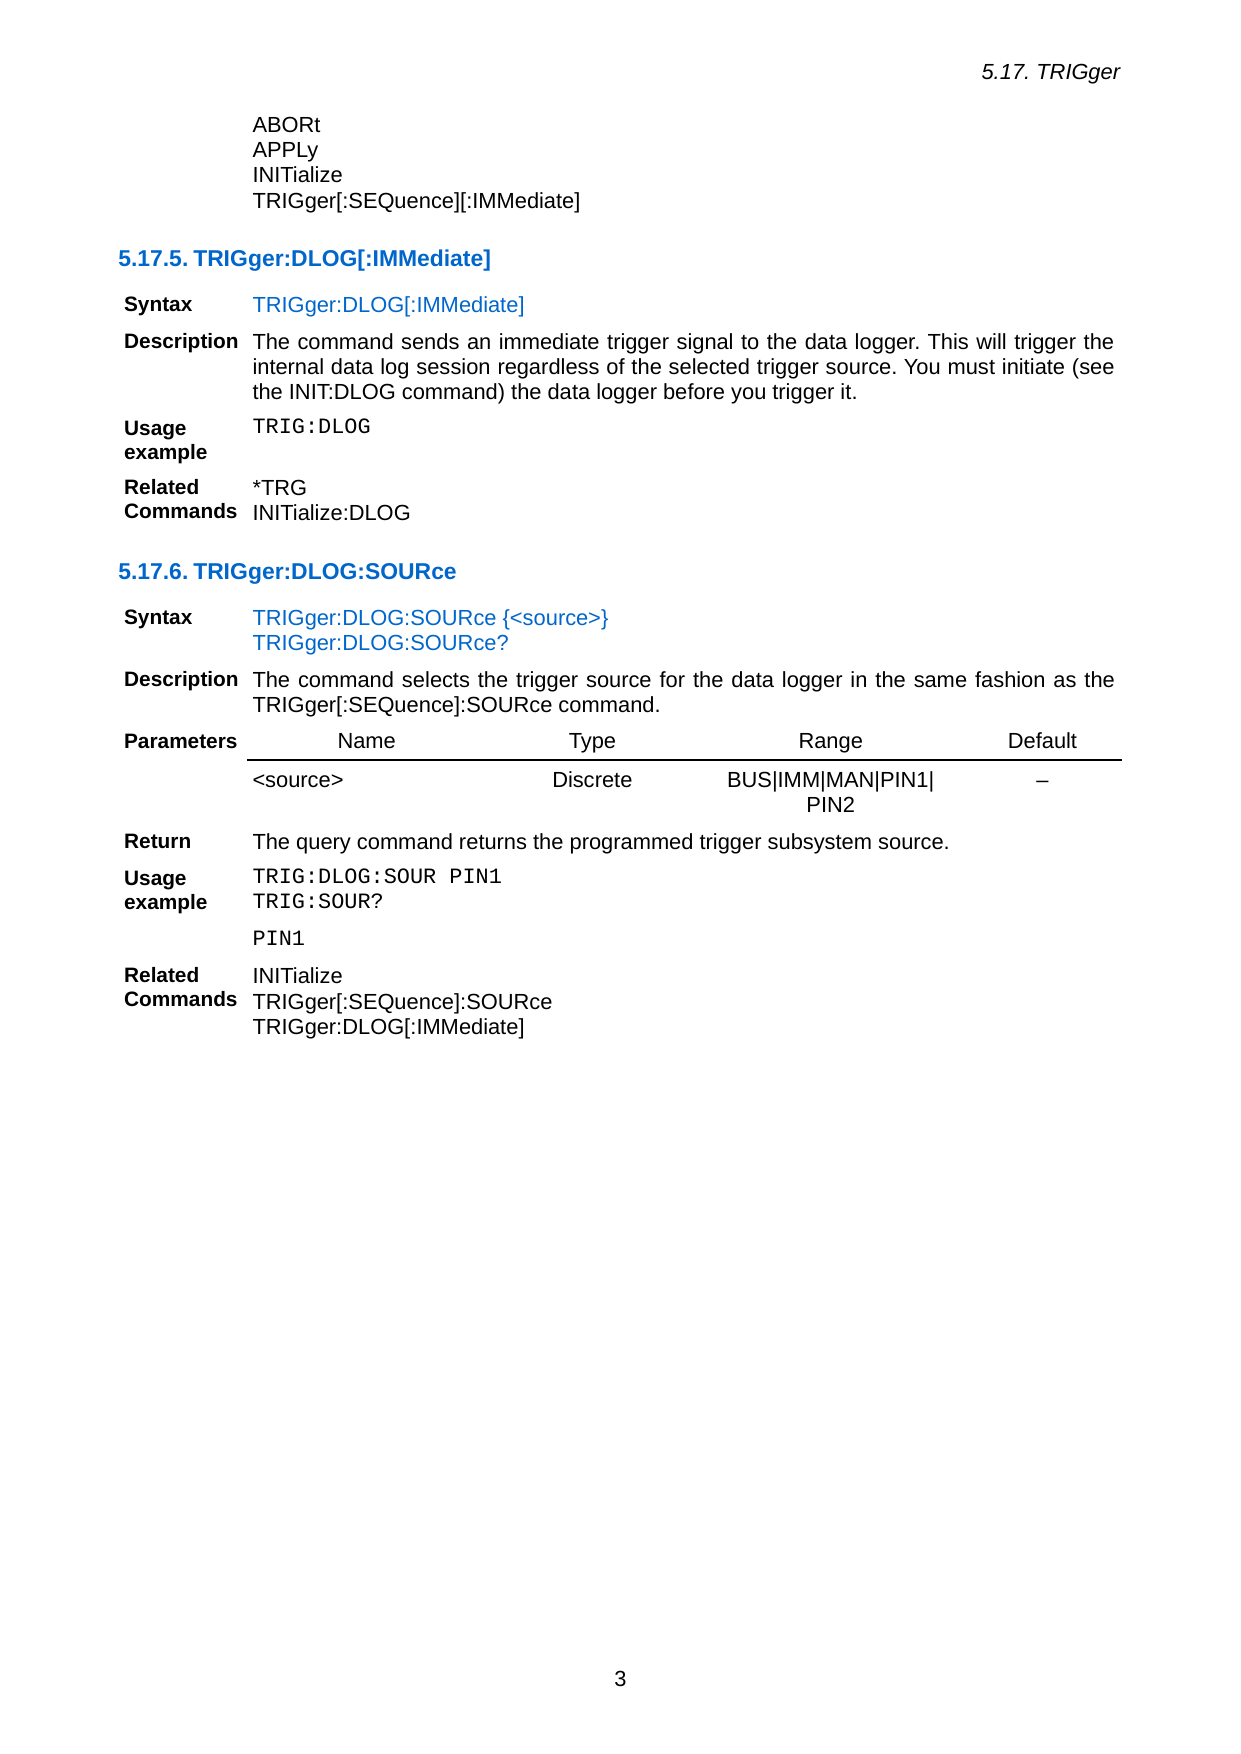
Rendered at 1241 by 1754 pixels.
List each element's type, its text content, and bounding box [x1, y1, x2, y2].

table_cell – [963, 761, 1122, 823]
table_cell <source> [247, 761, 486, 823]
table_header Syntax [118, 599, 247, 661]
table_cell Default [963, 723, 1122, 759]
table_cell The query command returns the programmed trigger subsystem source. [247, 823, 1122, 860]
table_header TRIGger:DLOG:SOURce {<source>} TRIGger:DLOG:SOURce? [247, 599, 1122, 661]
table_cell TRIG:DLOG:SOUR PIN1 TRIG:SOUR? PIN1 [247, 860, 1122, 958]
table_cell Type [486, 723, 698, 759]
table_cell Parameters [118, 723, 247, 759]
table_cell Range [698, 723, 963, 759]
table_cell Description [118, 323, 247, 410]
table_cell Usage example [118, 860, 247, 958]
table_header Syntax [118, 286, 247, 323]
table_cell Related Commands [118, 469, 247, 531]
table_cell Name [247, 723, 486, 759]
table_cell The command selects the trigger source for the data logger in the same fashion as the TRIGger[:SEQuence]:SOURce command. [247, 661, 1122, 723]
subtitle TRIGger:DLOG:SOURce [118, 558, 1122, 584]
table_cell Return [118, 823, 247, 860]
table_cell INITialize TRIGger[:SEQuence]:SOURce TRIGger:DLOG[:IMMediate] [247, 958, 1122, 1045]
table_cell *TRG INITialize:DLOG [247, 469, 1122, 531]
table_cell [118, 759, 247, 823]
table_cell Related Commands [118, 958, 247, 1045]
table_cell TRIG:DLOG [247, 410, 1122, 469]
table_cell The command sends an immediate trigger signal to the data logger. This will trigger the internal data log session regardless of the selected trigger source. You must initiate (see the INIT:DLOG command) the data logger before you trigger it. [247, 323, 1122, 410]
table_cell [118, 106, 247, 218]
subtitle TRIGger:DLOG[:IMMediate] [118, 245, 1122, 271]
table_cell Description [118, 661, 247, 723]
table_cell ABORt APPLy INITialize TRIGger[:SEQuence][:IMMediate] [247, 106, 1122, 218]
table_cell Discrete [486, 761, 698, 823]
table_cell Usage example [118, 410, 247, 469]
table_header TRIGger:DLOG[:IMMediate] [247, 286, 1122, 323]
table_cell BUS|IMM|MAN|PIN1|PIN2 [698, 761, 963, 823]
